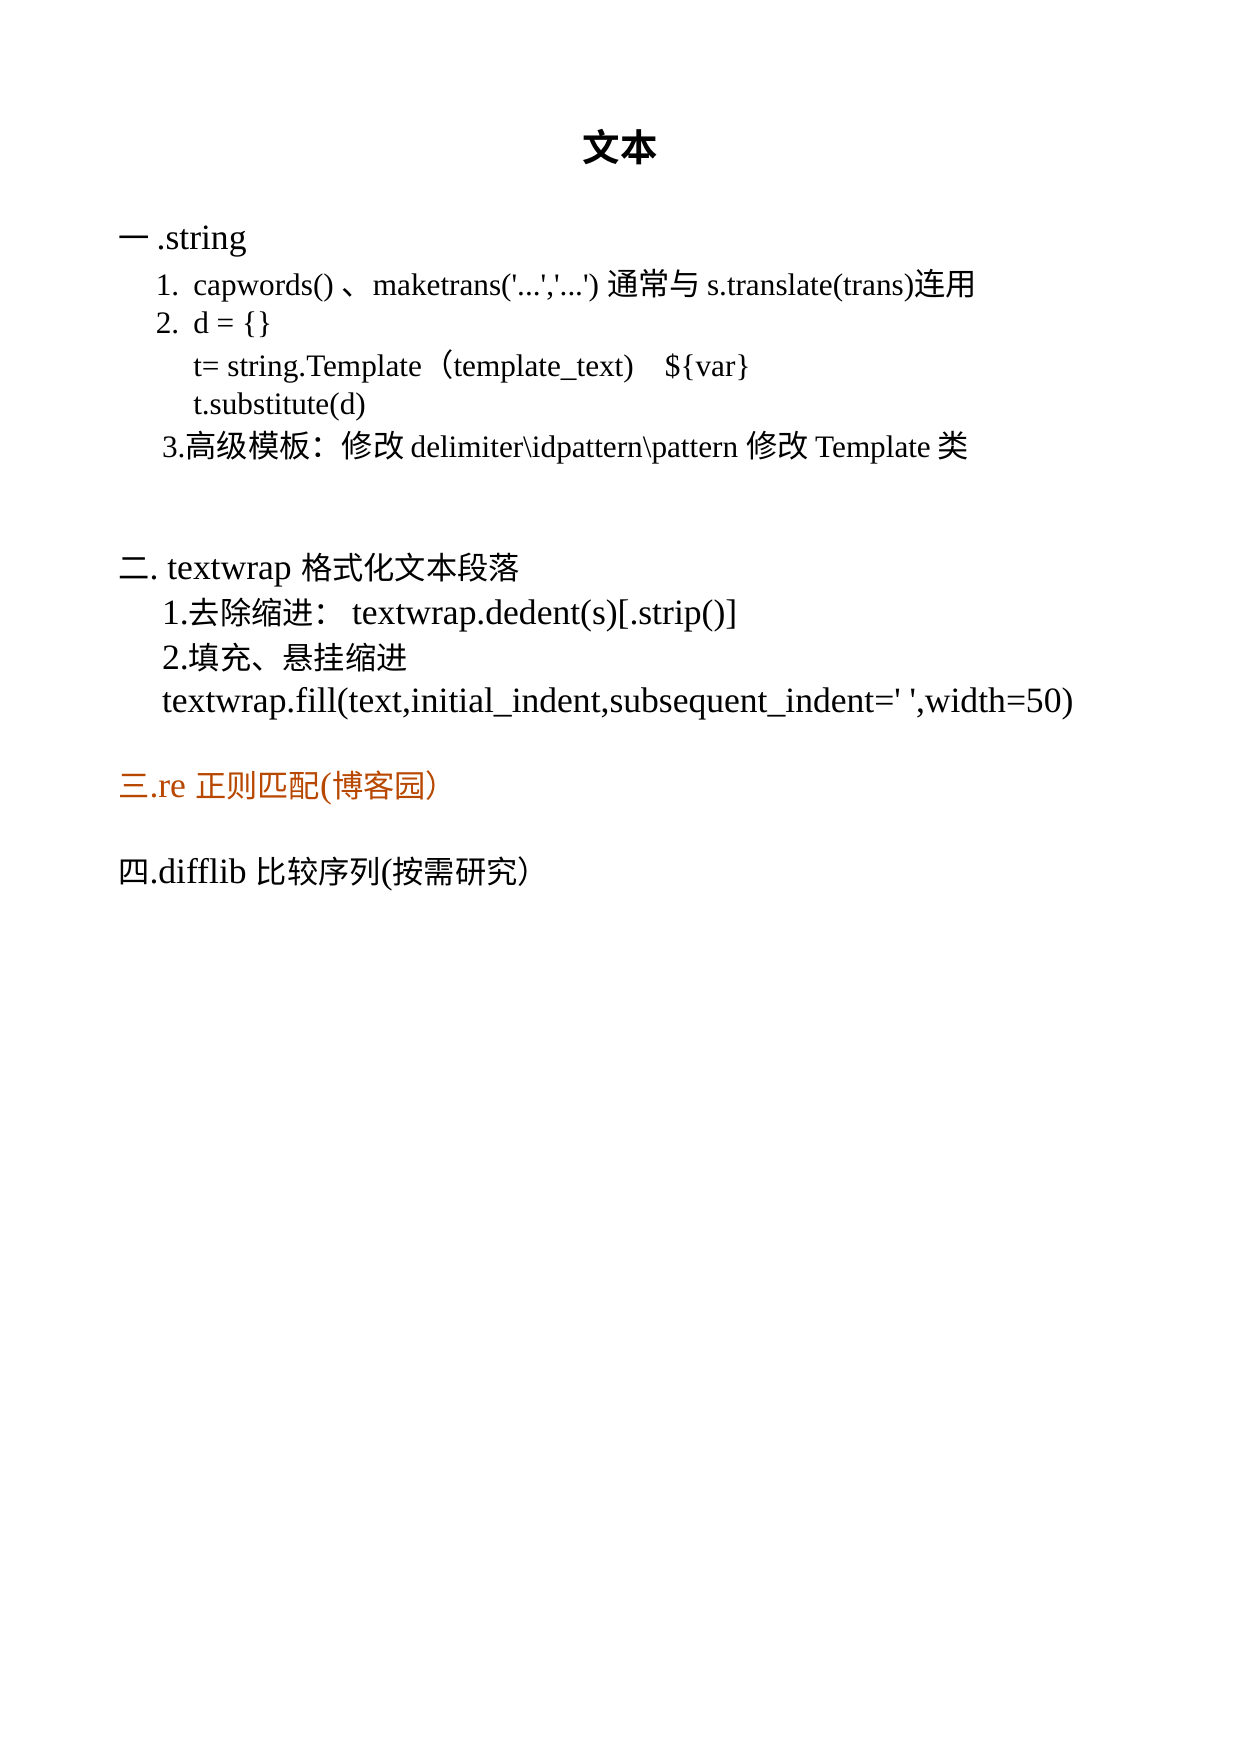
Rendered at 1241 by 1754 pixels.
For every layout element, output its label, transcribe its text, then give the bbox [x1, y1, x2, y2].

text 四.difflib 比较序列(按需研究） [118, 847, 1122, 892]
text 一 .string [118, 213, 1122, 259]
list d = {} [156, 304, 1122, 340]
list t.substitute(d) [156, 385, 1122, 421]
text 2.填充、悬挂缩进 textwrap.fill(text,initial_indent,subsequent_indent=' ',width=50) [118, 633, 1122, 720]
list capwords() 、maketrans('...','...') 通常与s.translate(trans)连用 [156, 259, 1122, 304]
text 三.re 正则匹配(博客园） [118, 761, 1122, 806]
text 1.去除缩进： textwrap.dedent(s)[.strip()] [118, 588, 1122, 633]
text 文本 [118, 118, 1122, 172]
text 3.高级模板：修改delimiter\idpattern\pattern 修改Template类 [118, 421, 1122, 466]
text 二. textwrap 格式化文本段落 [118, 543, 1122, 588]
list t= string.Template（template_text) ${var} [156, 340, 1122, 385]
